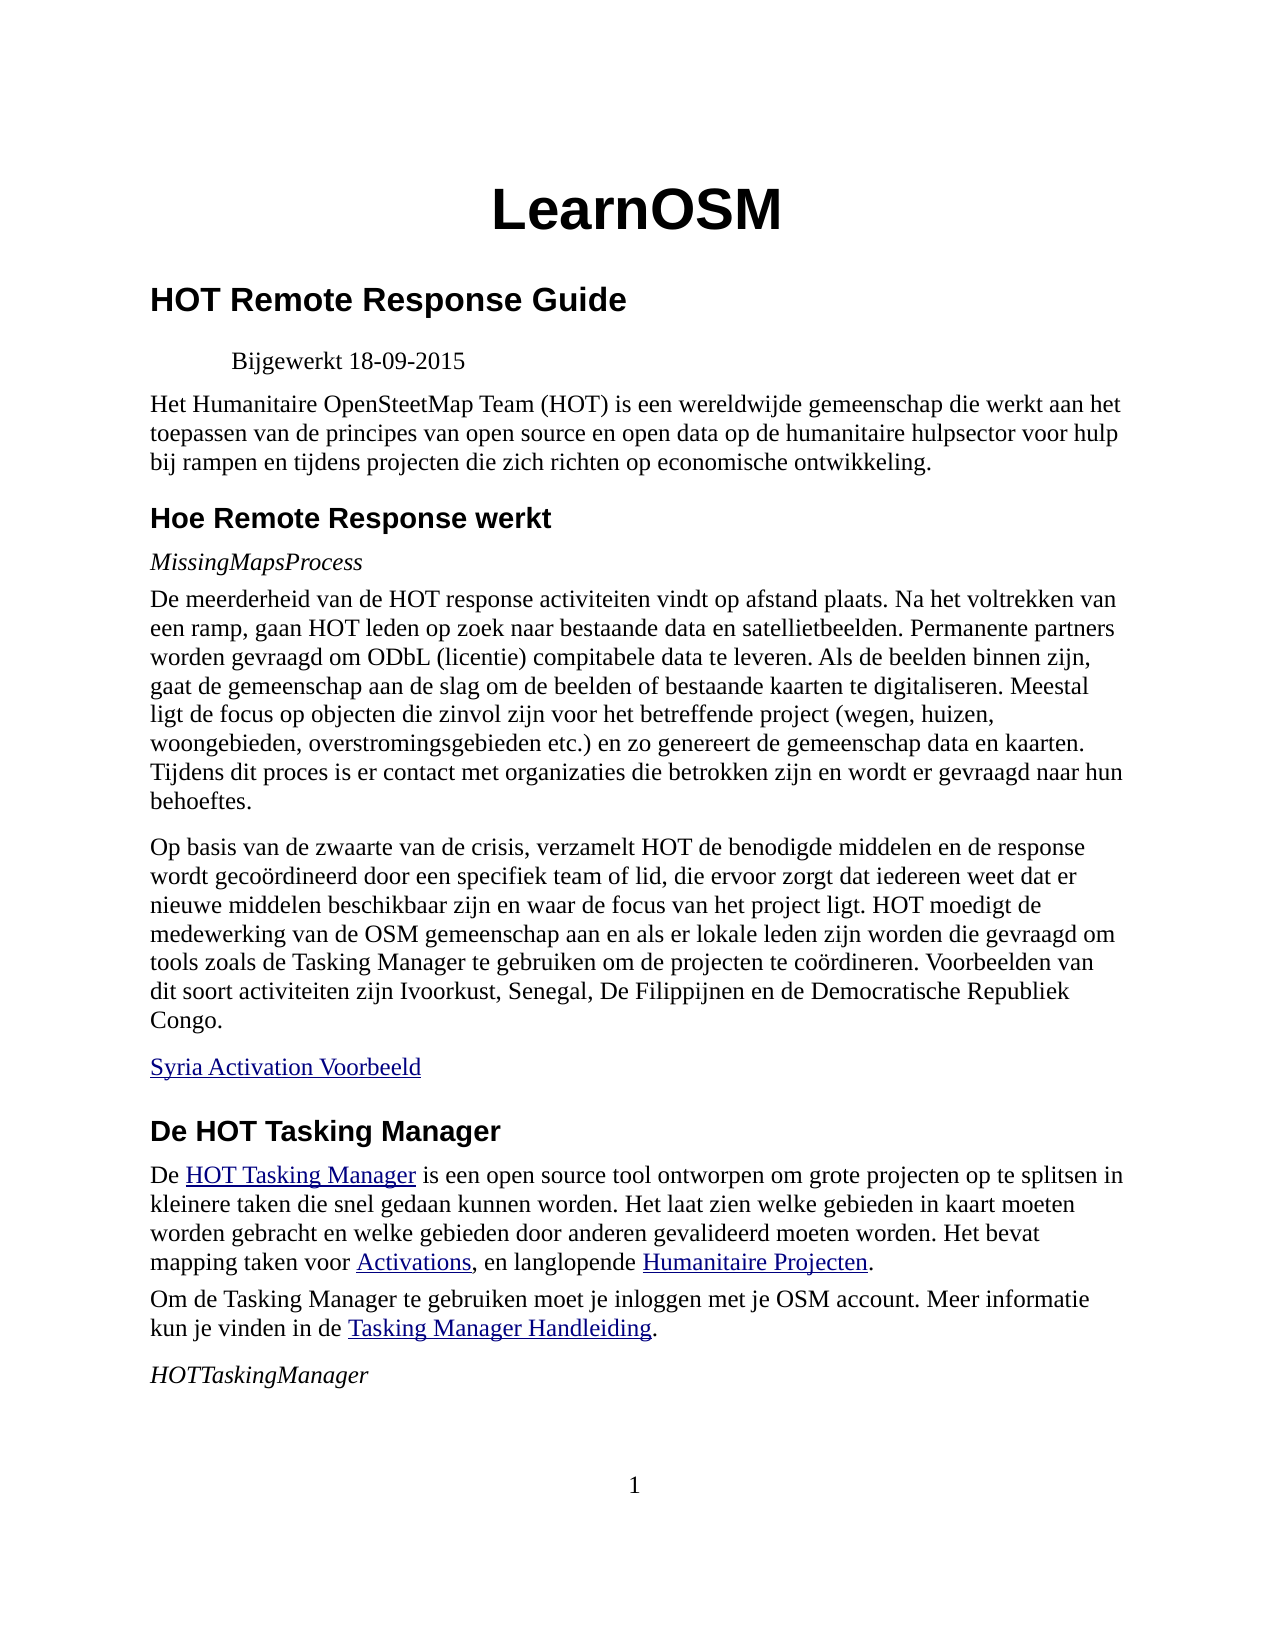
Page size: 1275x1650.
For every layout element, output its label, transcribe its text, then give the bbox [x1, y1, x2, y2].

text Bijgewerkt 18-09-2015 [225, 346, 1125, 374]
text Het Humanitaire OpenSteetMap Team (HOT) is een wereldwijde gemeenschap die werkt aan het toepassen van de principes van open source en open data op de humanitaire hulpsector voor hulp bij rampen en tijdens projecten die zich richten op economische ontwikkeling. [150, 389, 1125, 476]
text Op basis van de zwaarte van de crisis, verzamelt HOT de benodigde middelen en de response wordt gecoördineerd door een specifiek team of lid, die ervoor zorgt dat iedereen weet dat er nieuwe middelen beschikbaar zijn en waar de focus van het project ligt. HOT moedigt de medewerking van de OSM gemeenschap aan en als er lokale leden zijn worden die gevraagd om tools zoals de Tasking Manager te gebruiken om de projecten te coördineren. Voorbeelden van dit soort activiteiten zijn Ivoorkust, Senegal, De Filippijnen en de Democratische Republiek Congo. [150, 832, 1125, 1034]
title LearnOSM [150, 175, 1125, 242]
text HOTTaskingManager [150, 1360, 1125, 1388]
text Syria Activation Voorbeeld [150, 1052, 1125, 1080]
text De HOT Tasking Manager is een open source tool ontworpen om grote projecten op te splitsen in kleinere taken die snel gedaan kunnen worden. Het laat zien welke gebieden in kaart moeten worden gebracht en welke gebieden door anderen gevalideerd moeten worden. Het bevat mapping taken voor Activations, en langlopende Humanitaire Projecten. [150, 1160, 1125, 1275]
subtitle HOT Remote Response Guide [150, 279, 1125, 318]
text De meerderheid van de HOT response activiteiten vindt op afstand plaats. Na het voltrekken van een ramp, gaan HOT leden op zoek naar bestaande data en satellietbeelden. Permanente partners worden gevraagd om ODbL (licentie) compitabele data te leveren. Als de beelden binnen zijn, gaat de gemeenschap aan de slag om de beelden of bestaande kaarten te digitaliseren. Meestal ligt de focus op objecten die zinvol zijn voor het betreffende project (wegen, huizen, woongebieden, overstromingsgebieden etc.) en zo genereert de gemeenschap data en kaarten. Tijdens dit proces is er contact met organizaties die betrokken zijn en wordt er gevraagd naar hun behoeftes. [150, 584, 1125, 814]
text MissingMapsProcess [150, 547, 1125, 576]
subtitle De HOT Tasking Manager [150, 1114, 1125, 1148]
text Om de Tasking Manager te gebruiken moet je inloggen met je OSM account. Meer informatie kun je vinden in de Tasking Manager Handleiding. [150, 1284, 1125, 1342]
subtitle Hoe Remote Response werkt [150, 501, 1125, 534]
